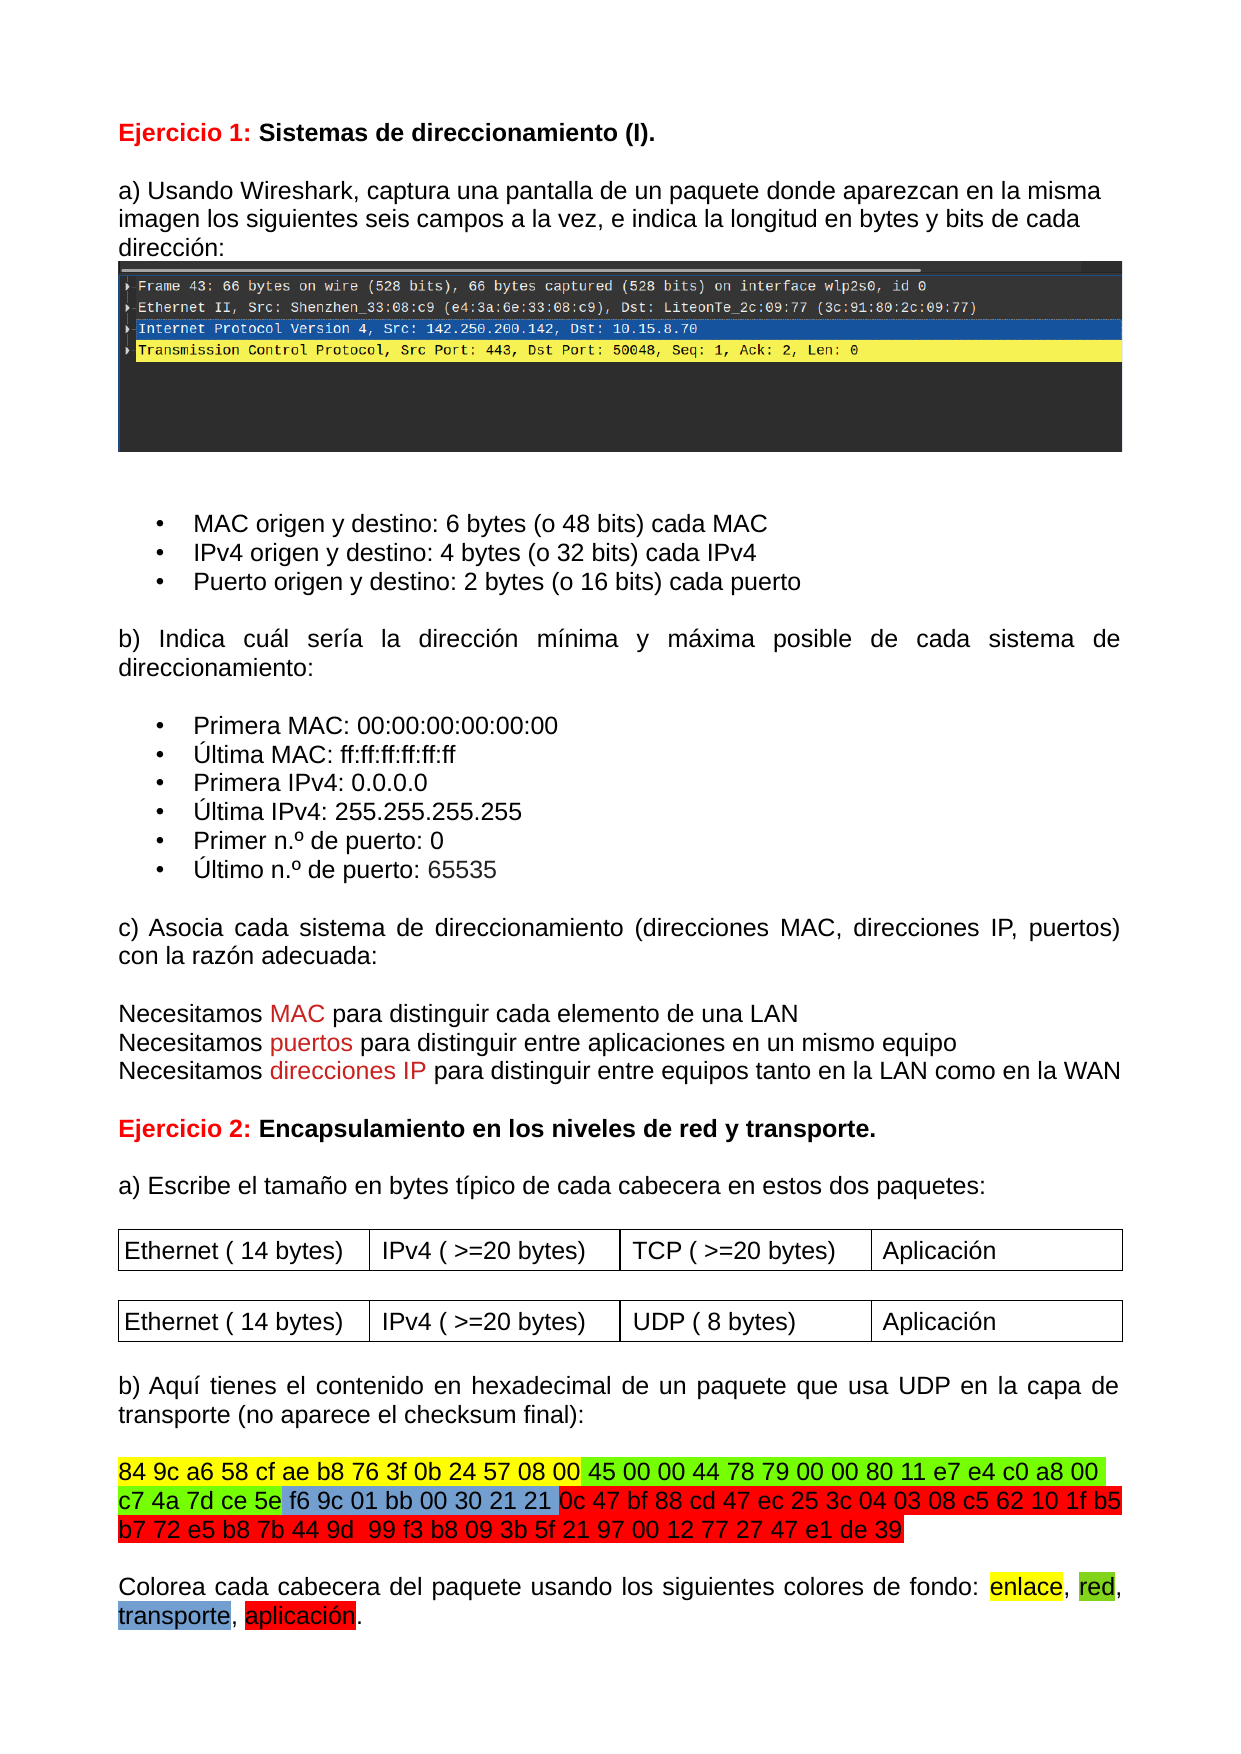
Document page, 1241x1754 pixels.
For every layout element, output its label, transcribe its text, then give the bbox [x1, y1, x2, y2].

list Primera MAC: 00:00:00:00:00:00 [156, 711, 1122, 739]
list IPv4 origen y destino: 4 bytes (o 32 bits) cada IPv4 [156, 538, 1122, 567]
list MAC origen y destino: 6 bytes (o 48 bits) cada MAC [156, 509, 1122, 538]
text Ejercicio 2: Encapsulamiento en los niveles de red y transporte. [118, 1114, 1122, 1143]
text Necesitamos puertos para distinguir entre aplicaciones en un mismo equipo [118, 1028, 1122, 1056]
table_header TCP ( >=20 bytes) [621, 1230, 871, 1270]
list Última MAC: ff:ff:ff:ff:ff:ff [156, 739, 1122, 768]
text c) Asocia cada sistema de direccionamiento (direcciones MAC, direcciones IP, puertos) con la razón adecuada: [118, 913, 1122, 970]
table_header UDP ( 8 bytes) [621, 1301, 871, 1341]
text a) Escribe el tamaño en bytes típico de cada cabecera en estos dos paquetes: [118, 1171, 1122, 1200]
list Primer n.º de puerto: 0 [156, 826, 1122, 855]
text Ejercicio 1: Sistemas de direccionamiento (I). [118, 118, 1122, 147]
text 84 9c a6 58 cf ae b8 76 3f 0b 24 57 08 00 45 00 00 44 78 79 00 00 80 11 e7 e4 c0 a8 00 c7 4a 7d ce 5e f6 9c 01 bb 00 30 21 21 0c 47 bf 88 cd 47 ec 25 3c 04 03 08 c5 62 10 1f b5 b7 72 e5 b8 7b 44 9d 99 f3 b8 09 3b 5f 21 97 00 12 77 27 47 e1 de 39 [118, 1457, 1122, 1543]
text a) Usando Wireshark, captura una pantalla de un paquete donde aparezcan en la misma imagen los siguientes seis campos a la vez, e indica la longitud en bytes y bits de cada dirección: [118, 176, 1122, 261]
text Necesitamos MAC para distinguir cada elemento de una LAN [118, 999, 1122, 1028]
list Último n.º de puerto: 65535 [156, 855, 1122, 884]
table_header Ethernet ( 14 bytes) [119, 1230, 369, 1270]
text b) Indica cuál sería la dirección mínima y máxima posible de cada sistema de direccionamiento: [118, 624, 1122, 682]
table_header Ethernet ( 14 bytes) [119, 1301, 369, 1341]
text Necesitamos direcciones IP para distinguir entre equipos tanto en la LAN como en la WAN [118, 1056, 1122, 1085]
list Primera IPv4: 0.0.0.0 [156, 768, 1122, 797]
list Puerto origen y destino: 2 bytes (o 16 bits) cada puerto [156, 567, 1122, 596]
text Colorea cada cabecera del paquete usando los siguientes colores de fondo: enlace, red, transporte, aplicación. [118, 1572, 1122, 1630]
picture [118, 261, 1123, 452]
table_header IPv4 ( >=20 bytes) [370, 1230, 619, 1270]
table_header IPv4 ( >=20 bytes) [370, 1301, 619, 1341]
table_header Aplicación [872, 1230, 1122, 1270]
table_header Aplicación [872, 1301, 1122, 1341]
text b) Aquí tienes el contenido en hexadecimal de un paquete que usa UDP en la capa de transporte (no aparece el checksum final): [118, 1371, 1122, 1428]
list Última IPv4: 255.255.255.255 [156, 797, 1122, 826]
